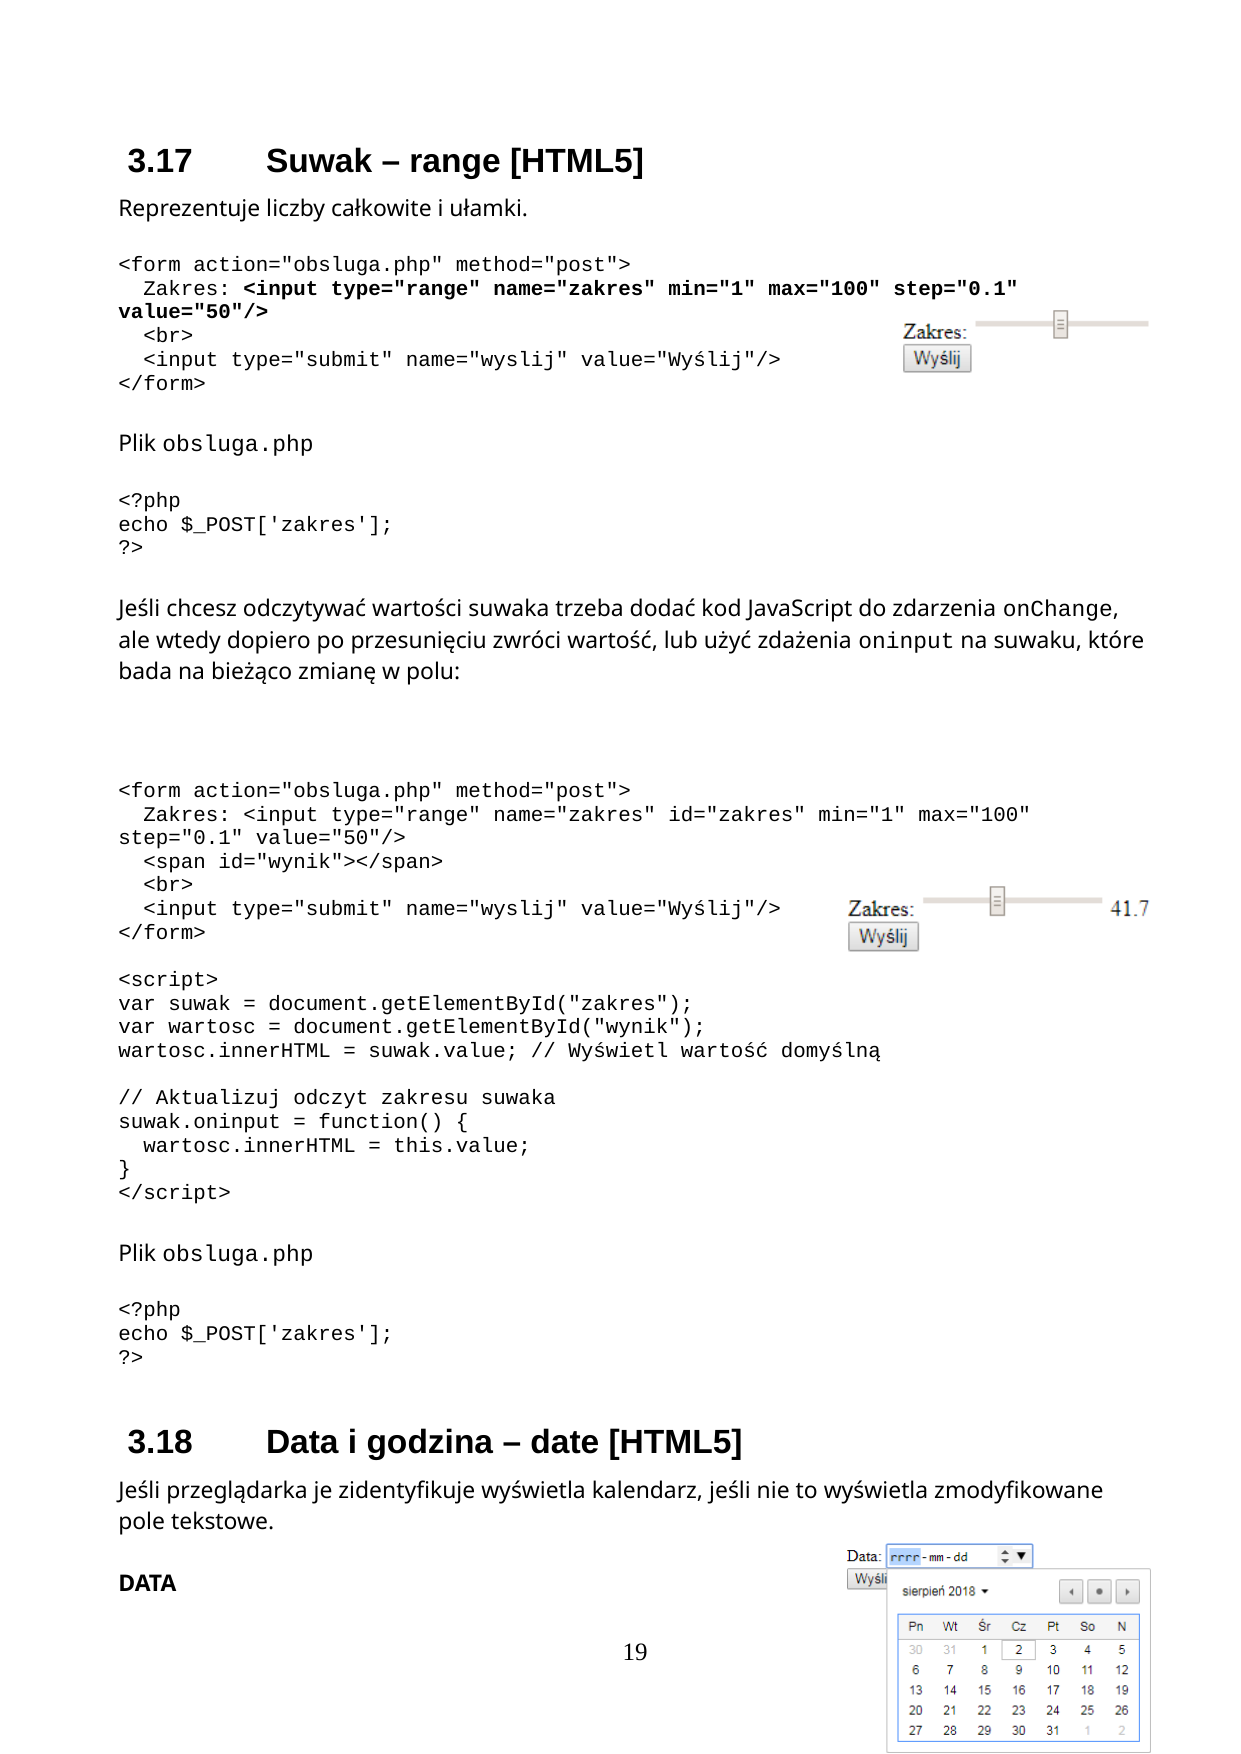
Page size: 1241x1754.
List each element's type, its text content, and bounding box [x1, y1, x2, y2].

text // Aktualizuj odczyt zakresu suwaka [118, 1087, 1152, 1111]
text wartosc.innerHTML = this.value; [118, 1134, 1152, 1158]
text <?php [118, 490, 1152, 514]
text <span id="wynik"></span> [118, 851, 1152, 874]
text Plik obsluga.php [118, 1237, 1152, 1268]
picture [846, 1542, 1152, 1754]
text <?php [118, 1299, 1152, 1323]
text </form> [118, 922, 847, 945]
text <input type="submit" name="wyslij" value="Wyślij"/> [118, 349, 902, 372]
text <form action="obsluga.php" method="post"> [118, 254, 1152, 278]
text DATA [118, 1567, 846, 1598]
text var suwak = document.getElementById("zakres"); [118, 993, 1152, 1016]
text <br> [118, 325, 902, 349]
text } [118, 1158, 1152, 1182]
text <form action="obsluga.php" method="post"> [118, 780, 1152, 803]
text <input type="submit" name="wyslij" value="Wyślij"/> [118, 898, 847, 922]
picture [847, 885, 1151, 953]
text ?> [118, 537, 1152, 561]
text suwak.oninput = function() { [118, 1111, 1152, 1134]
text <script> [118, 969, 1152, 993]
picture [902, 309, 1150, 374]
subtitle Data i godzina – date [HTML5] [118, 1422, 1152, 1461]
text ?> [118, 1347, 1152, 1370]
text Reprezentuje liczby całkowite i ułamki. [118, 192, 1152, 223]
text </script> [118, 1182, 1152, 1206]
text <br> [118, 874, 1152, 898]
text Zakres: <input type="range" name="zakres" min="1" max="100" step="0.1" value="50"/> [118, 278, 1152, 325]
text var wartosc = document.getElementById("wynik"); [118, 1016, 1152, 1040]
text Plik obsluga.php [118, 427, 1152, 459]
subtitle Suwak – range [HTML5] [118, 141, 1152, 179]
text </form> [118, 372, 1152, 396]
text wartosc.innerHTML = suwak.value; // Wyświetl wartość domyślną [118, 1040, 1152, 1064]
text Jeśli chcesz odczytywać wartości suwaka trzeba dodać kod JavaScript do zdarzenia onChange, ale wtedy dopiero po przesunięciu zwróci wartość, lub użyć zdażenia oninput na suwaku, które bada na bieżąco zmianę w polu: [118, 592, 1152, 686]
text Jeśli przeglądarka je zidentyfikuje wyświetla kalendarz, jeśli nie to wyświetla zmodyfikowane pole tekstowe. [118, 1473, 1152, 1536]
text echo $_POST['zakres']; [118, 514, 1152, 537]
text Zakres: <input type="range" name="zakres" id="zakres" min="1" max="100" step="0.1" value="50"/> [118, 803, 1152, 851]
text echo $_POST['zakres']; [118, 1323, 1152, 1347]
